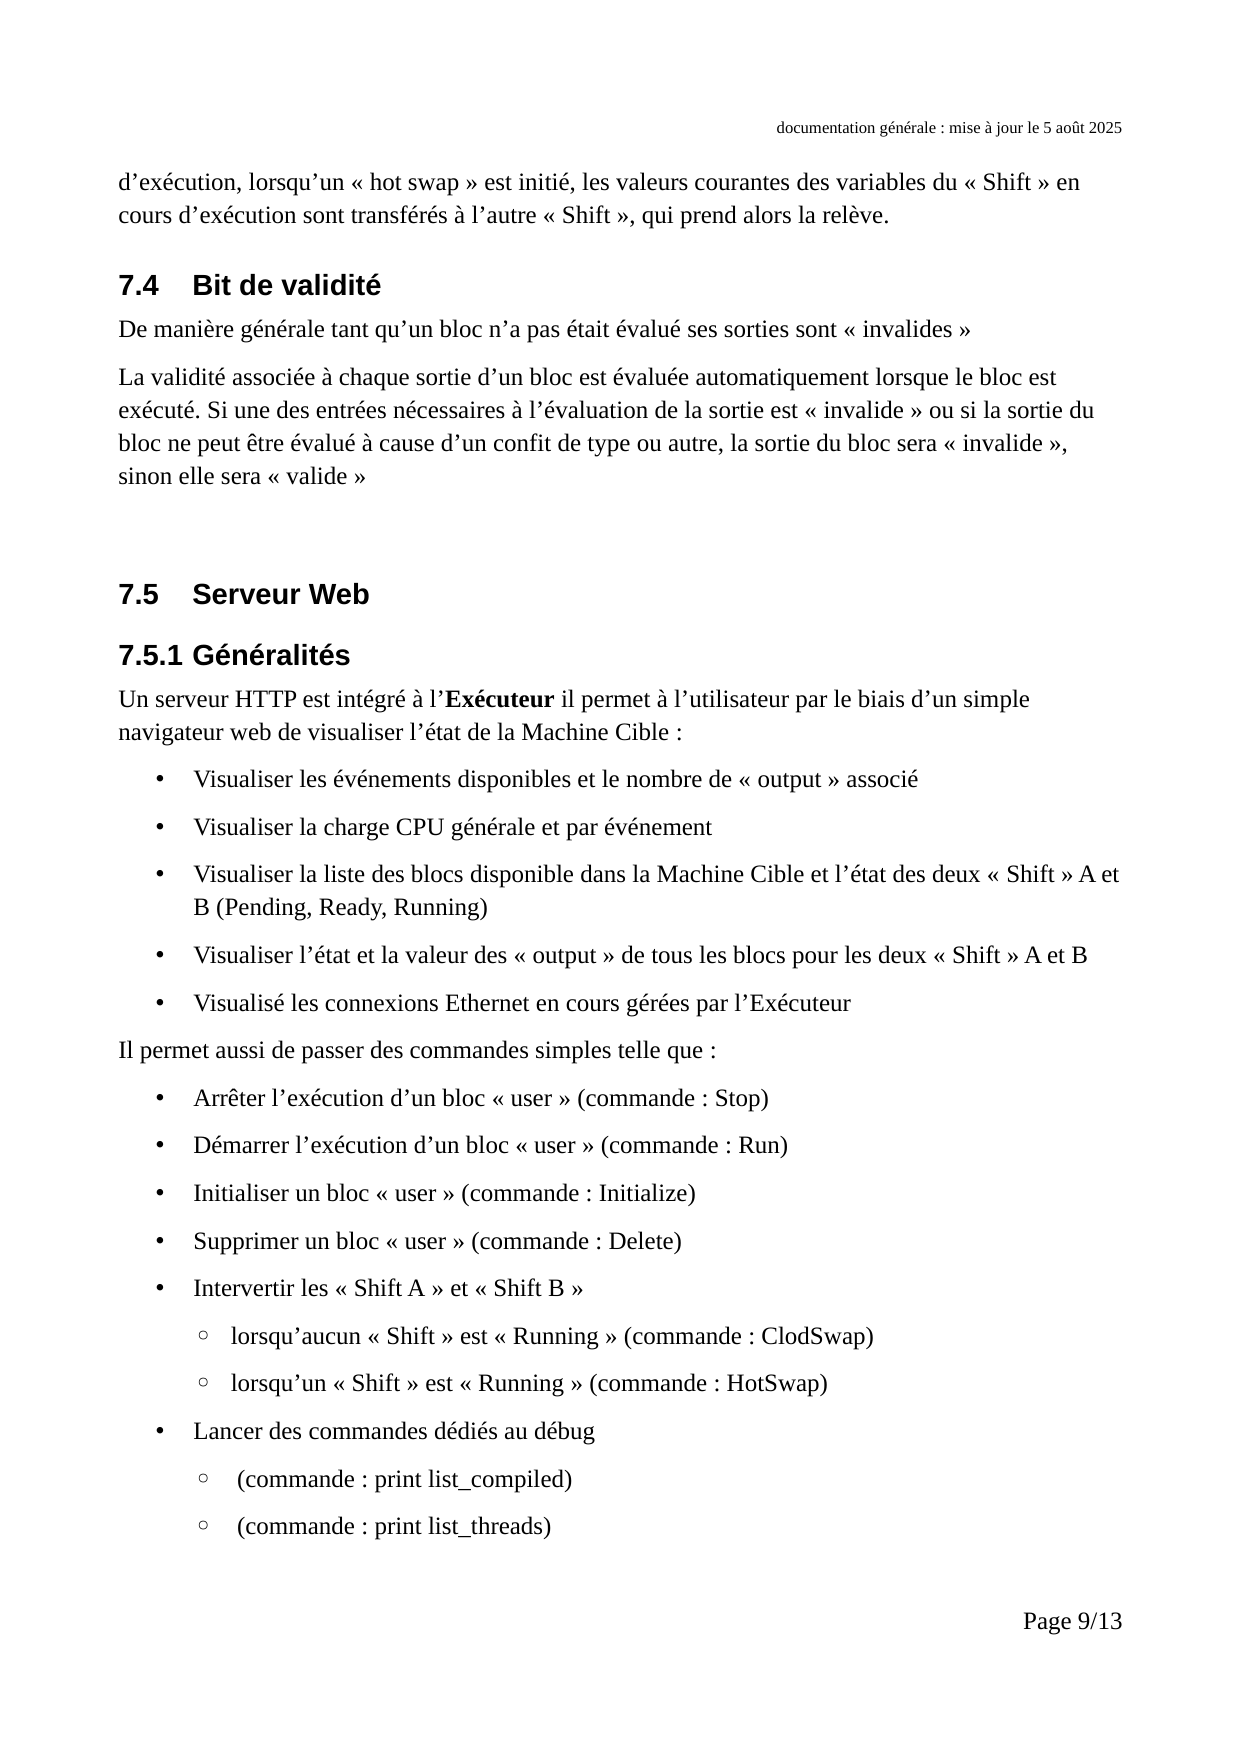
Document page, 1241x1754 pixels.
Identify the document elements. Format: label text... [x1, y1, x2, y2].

subtitle Serveur Web [118, 577, 1122, 611]
list lorsqu’un « Shift » est « Running » (commande : HotSwap) [193, 1368, 1122, 1397]
list Intervertir les « Shift A » et « Shift B » [156, 1273, 1122, 1302]
text Un serveur HTTP est intégré à l’Exécuteur il permet à l’utilisateur par le biais d’un simple navigateur web de visualiser l’état de la Machine Cible : [118, 684, 1122, 745]
text Il permet aussi de passer des commandes simples telle que : [118, 1035, 1122, 1064]
list Visualiser les événements disponibles et le nombre de « output » associé [156, 764, 1122, 793]
list Démarrer l’exécution d’un bloc « user » (commande : Run) [156, 1131, 1122, 1159]
list Supprimer un bloc « user » (commande : Delete) [156, 1226, 1122, 1254]
list Visualiser l’état et la valeur des « output » de tous les blocs pour les deux « Shift » A et B [156, 940, 1122, 969]
list Initialiser un bloc « user » (commande : Initialize) [156, 1178, 1122, 1207]
list (commande : print list_threads) [193, 1511, 1122, 1540]
list Visualiser la charge CPU générale et par événement [156, 812, 1122, 841]
subtitle Généralités [118, 638, 1122, 671]
text De manière générale tant qu’un bloc n’a pas était évalué ses sorties sont « invalides » [118, 314, 1122, 343]
subtitle Bit de validité [118, 268, 1122, 302]
list Lancer des commandes dédiés au débug [156, 1416, 1122, 1445]
text d’exécution, lorsqu’un « hot swap » est initié, les valeurs courantes des variables du « Shift » en cours d’exécution sont transférés à l’autre « Shift », qui prend alors la relève. [118, 167, 1122, 228]
list (commande : print list_compiled) [193, 1464, 1122, 1492]
list Visualiser la liste des blocs disponible dans la Machine Cible et l’état des deux « Shift » A et B (Pending, Ready, Running) [156, 859, 1122, 921]
text La validité associée à chaque sortie d’un bloc est évaluée automatiquement lorsque le bloc est exécuté. Si une des entrées nécessaires à l’évaluation de la sortie est « invalide » ou si la sortie du bloc ne peut être évalué à cause d’un confit de type ou autre, la sortie du bloc sera « invalide », sinon elle sera « valide » [118, 362, 1122, 490]
list Visualisé les connexions Ethernet en cours gérées par l’Exécuteur [156, 988, 1122, 1016]
list Arrêter l’exécution d’un bloc « user » (commande : Stop) [156, 1083, 1122, 1112]
list lorsqu’aucun « Shift » est « Running » (commande : ClodSwap) [193, 1321, 1122, 1350]
